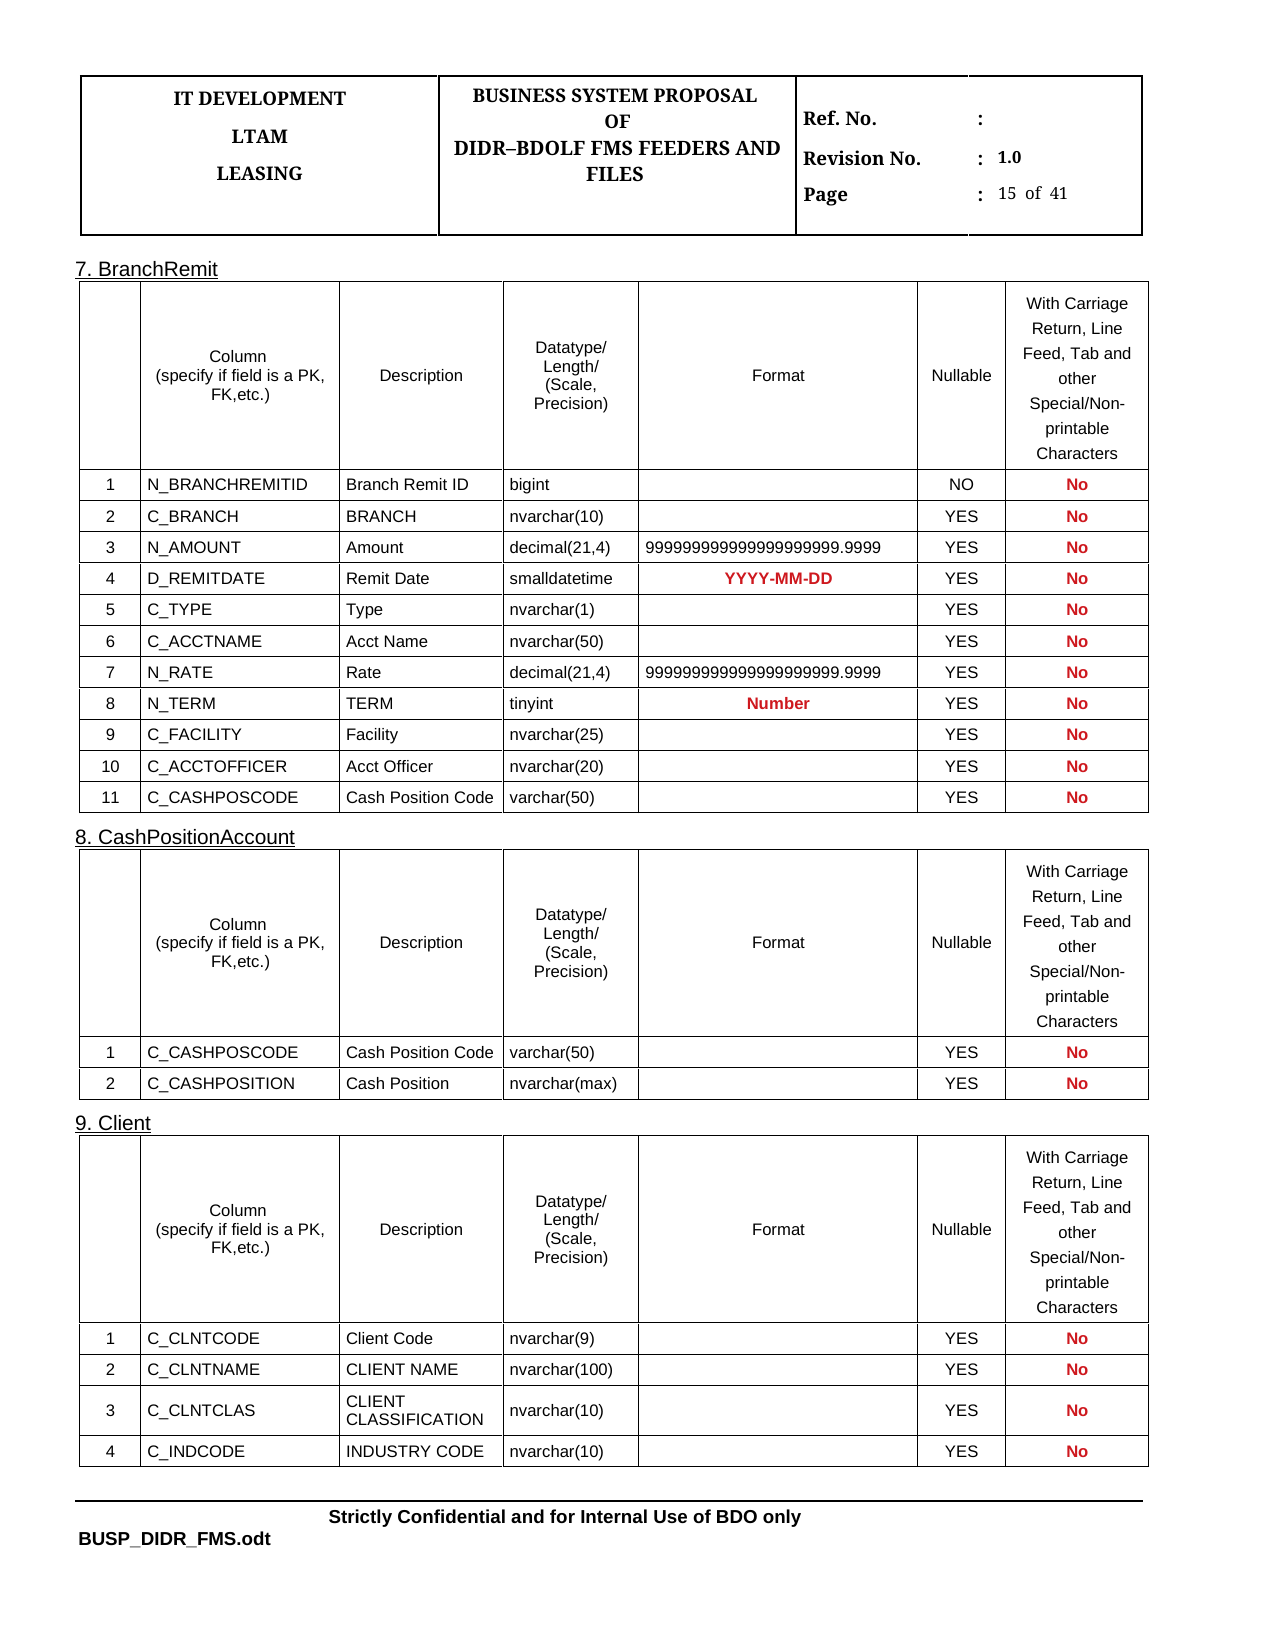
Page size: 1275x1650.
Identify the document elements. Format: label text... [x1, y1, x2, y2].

table_cell 9 [80, 720, 140, 750]
table_cell YES [918, 1037, 1005, 1067]
table_cell [639, 1436, 917, 1466]
text 9. Client [75, 1112, 1143, 1135]
table_cell 999999999999999999999.9999 [639, 532, 917, 562]
table_cell CLIENT CLASSIFICATION [340, 1386, 502, 1435]
table_cell No [1006, 1436, 1148, 1466]
table_header [80, 1136, 140, 1322]
table_cell Acct Name [340, 626, 502, 656]
table_cell No [1006, 1324, 1148, 1354]
table_header Column (specify if field is a PK, FK,etc.) [141, 1136, 339, 1322]
table_cell No [1006, 720, 1148, 750]
table_cell 4 [80, 564, 140, 594]
table_cell YES [918, 1324, 1005, 1354]
table_cell varchar(50) [504, 782, 638, 812]
table_cell YES [918, 657, 1005, 687]
table_header Column (specify if field is a PK, FK,etc.) [141, 850, 339, 1036]
table_cell [639, 501, 917, 531]
table_header Format [639, 1136, 917, 1322]
table_cell Cash Position Code [340, 1037, 502, 1067]
table_cell [639, 1324, 917, 1354]
table_cell 2 [80, 1069, 140, 1099]
table_cell Type [340, 595, 502, 625]
table_header Description [340, 282, 502, 469]
table_header Format [639, 850, 917, 1036]
table_cell YES [918, 751, 1005, 781]
table_cell C_FACILITY [141, 720, 339, 750]
table_cell YES [918, 782, 1005, 812]
table_cell No [1006, 626, 1148, 656]
table_cell YES [918, 1436, 1005, 1466]
table_cell Client Code [340, 1324, 502, 1354]
table_cell N_RATE [141, 657, 339, 687]
table_cell 2 [80, 1355, 140, 1385]
table_header Nullable [918, 282, 1005, 469]
table_cell [639, 470, 917, 500]
table_cell 5 [80, 595, 140, 625]
table_cell C_BRANCH [141, 501, 339, 531]
table_cell YES [918, 1355, 1005, 1385]
table_cell [639, 1386, 917, 1435]
table_cell BRANCH [340, 501, 502, 531]
table_cell Rate [340, 657, 502, 687]
table_cell No [1006, 595, 1148, 625]
table_header Nullable [918, 850, 1005, 1036]
table_cell bigint [504, 470, 638, 500]
table_cell YES [918, 1069, 1005, 1099]
table_cell nvarchar(1) [504, 595, 638, 625]
table_cell TERM [340, 689, 502, 719]
table_cell [639, 720, 917, 750]
table_cell nvarchar(25) [504, 720, 638, 750]
table_cell C_CLNTNAME [141, 1355, 339, 1385]
table_cell 2 [80, 501, 140, 531]
table_cell C_CASHPOSCODE [141, 782, 339, 812]
table_header With Carriage Return, Line Feed, Tab and other Special/Non-printable Characters [1006, 850, 1148, 1036]
table_cell No [1006, 1386, 1148, 1435]
table_cell C_CLNTCLAS [141, 1386, 339, 1435]
table_cell nvarchar(10) [504, 1386, 638, 1435]
table_cell N_TERM [141, 689, 339, 719]
table_cell Branch Remit ID [340, 470, 502, 500]
table_cell C_INDCODE [141, 1436, 339, 1466]
table_cell No [1006, 470, 1148, 500]
table_cell 3 [80, 532, 140, 562]
table_header With Carriage Return, Line Feed, Tab and other Special/Non-printable Characters [1006, 1136, 1148, 1322]
table_cell No [1006, 782, 1148, 812]
table_cell 11 [80, 782, 140, 812]
table_cell YYYY-MM-DD [639, 564, 917, 594]
table_cell Number [639, 689, 917, 719]
table_cell nvarchar(20) [504, 751, 638, 781]
table_cell Remit Date [340, 564, 502, 594]
table_cell Cash Position [340, 1069, 502, 1099]
table_cell No [1006, 1037, 1148, 1067]
table_cell D_REMITDATE [141, 564, 339, 594]
table_header Datatype/Length/ (Scale, Precision) [504, 850, 638, 1036]
table_cell [639, 626, 917, 656]
text 7. BranchRemit [75, 258, 1143, 281]
table_cell 999999999999999999999.9999 [639, 657, 917, 687]
table_cell N_AMOUNT [141, 532, 339, 562]
table_cell nvarchar(max) [504, 1069, 638, 1099]
table_cell C_ACCTOFFICER [141, 751, 339, 781]
table_header Description [340, 1136, 502, 1322]
table_cell No [1006, 1355, 1148, 1385]
table_cell Acct Officer [340, 751, 502, 781]
table_cell 10 [80, 751, 140, 781]
table_cell 1 [80, 1324, 140, 1354]
table_cell nvarchar(10) [504, 501, 638, 531]
table_cell INDUSTRY CODE [340, 1436, 502, 1466]
table_cell No [1006, 657, 1148, 687]
table_cell [639, 1037, 917, 1067]
table_cell [639, 782, 917, 812]
table_cell No [1006, 751, 1148, 781]
table_cell No [1006, 532, 1148, 562]
table_cell C_ACCTNAME [141, 626, 339, 656]
table_cell 1 [80, 1037, 140, 1067]
table_cell 3 [80, 1386, 140, 1435]
table_cell YES [918, 532, 1005, 562]
table_cell 4 [80, 1436, 140, 1466]
table_cell C_CASHPOSCODE [141, 1037, 339, 1067]
table_cell No [1006, 501, 1148, 531]
table_cell No [1006, 689, 1148, 719]
table_cell N_BRANCHREMITID [141, 470, 339, 500]
table_cell 1 [80, 470, 140, 500]
table_cell YES [918, 689, 1005, 719]
table_cell decimal(21,4) [504, 657, 638, 687]
table_header Nullable [918, 1136, 1005, 1322]
table_header [80, 282, 140, 469]
table_header Format [639, 282, 917, 469]
table_header Datatype/Length/ (Scale, Precision) [504, 1136, 638, 1322]
table_cell C_CLNTCODE [141, 1324, 339, 1354]
table_cell smalldatetime [504, 564, 638, 594]
table_cell nvarchar(10) [504, 1436, 638, 1466]
table_cell nvarchar(100) [504, 1355, 638, 1385]
table_cell Cash Position Code [340, 782, 502, 812]
table_cell 6 [80, 626, 140, 656]
table_cell decimal(21,4) [504, 532, 638, 562]
table_cell No [1006, 1069, 1148, 1099]
table_header With Carriage Return, Line Feed, Tab and other Special/Non-printable Characters [1006, 282, 1148, 469]
table_cell [639, 1069, 917, 1099]
table_cell tinyint [504, 689, 638, 719]
table_header Datatype/Length/ (Scale, Precision) [504, 282, 638, 469]
table_cell [639, 751, 917, 781]
table_cell YES [918, 501, 1005, 531]
table_cell C_TYPE [141, 595, 339, 625]
table_cell Facility [340, 720, 502, 750]
table_cell 7 [80, 657, 140, 687]
table_header [80, 850, 140, 1036]
table_cell Amount [340, 532, 502, 562]
table_cell 8 [80, 689, 140, 719]
table_cell YES [918, 595, 1005, 625]
table_cell NO [918, 470, 1005, 500]
table_header Column (specify if field is a PK, FK,etc.) [141, 282, 339, 469]
table_cell nvarchar(50) [504, 626, 638, 656]
table_cell C_CASHPOSITION [141, 1069, 339, 1099]
text 8. CashPositionAccount [75, 826, 1143, 849]
table_cell YES [918, 720, 1005, 750]
table_cell nvarchar(9) [504, 1324, 638, 1354]
table_cell YES [918, 626, 1005, 656]
table_cell No [1006, 564, 1148, 594]
table_cell CLIENT NAME [340, 1355, 502, 1385]
table_cell YES [918, 1386, 1005, 1435]
table_cell [639, 595, 917, 625]
table_header Description [340, 850, 502, 1036]
table_cell varchar(50) [504, 1037, 638, 1067]
table_cell [639, 1355, 917, 1385]
table_cell YES [918, 564, 1005, 594]
